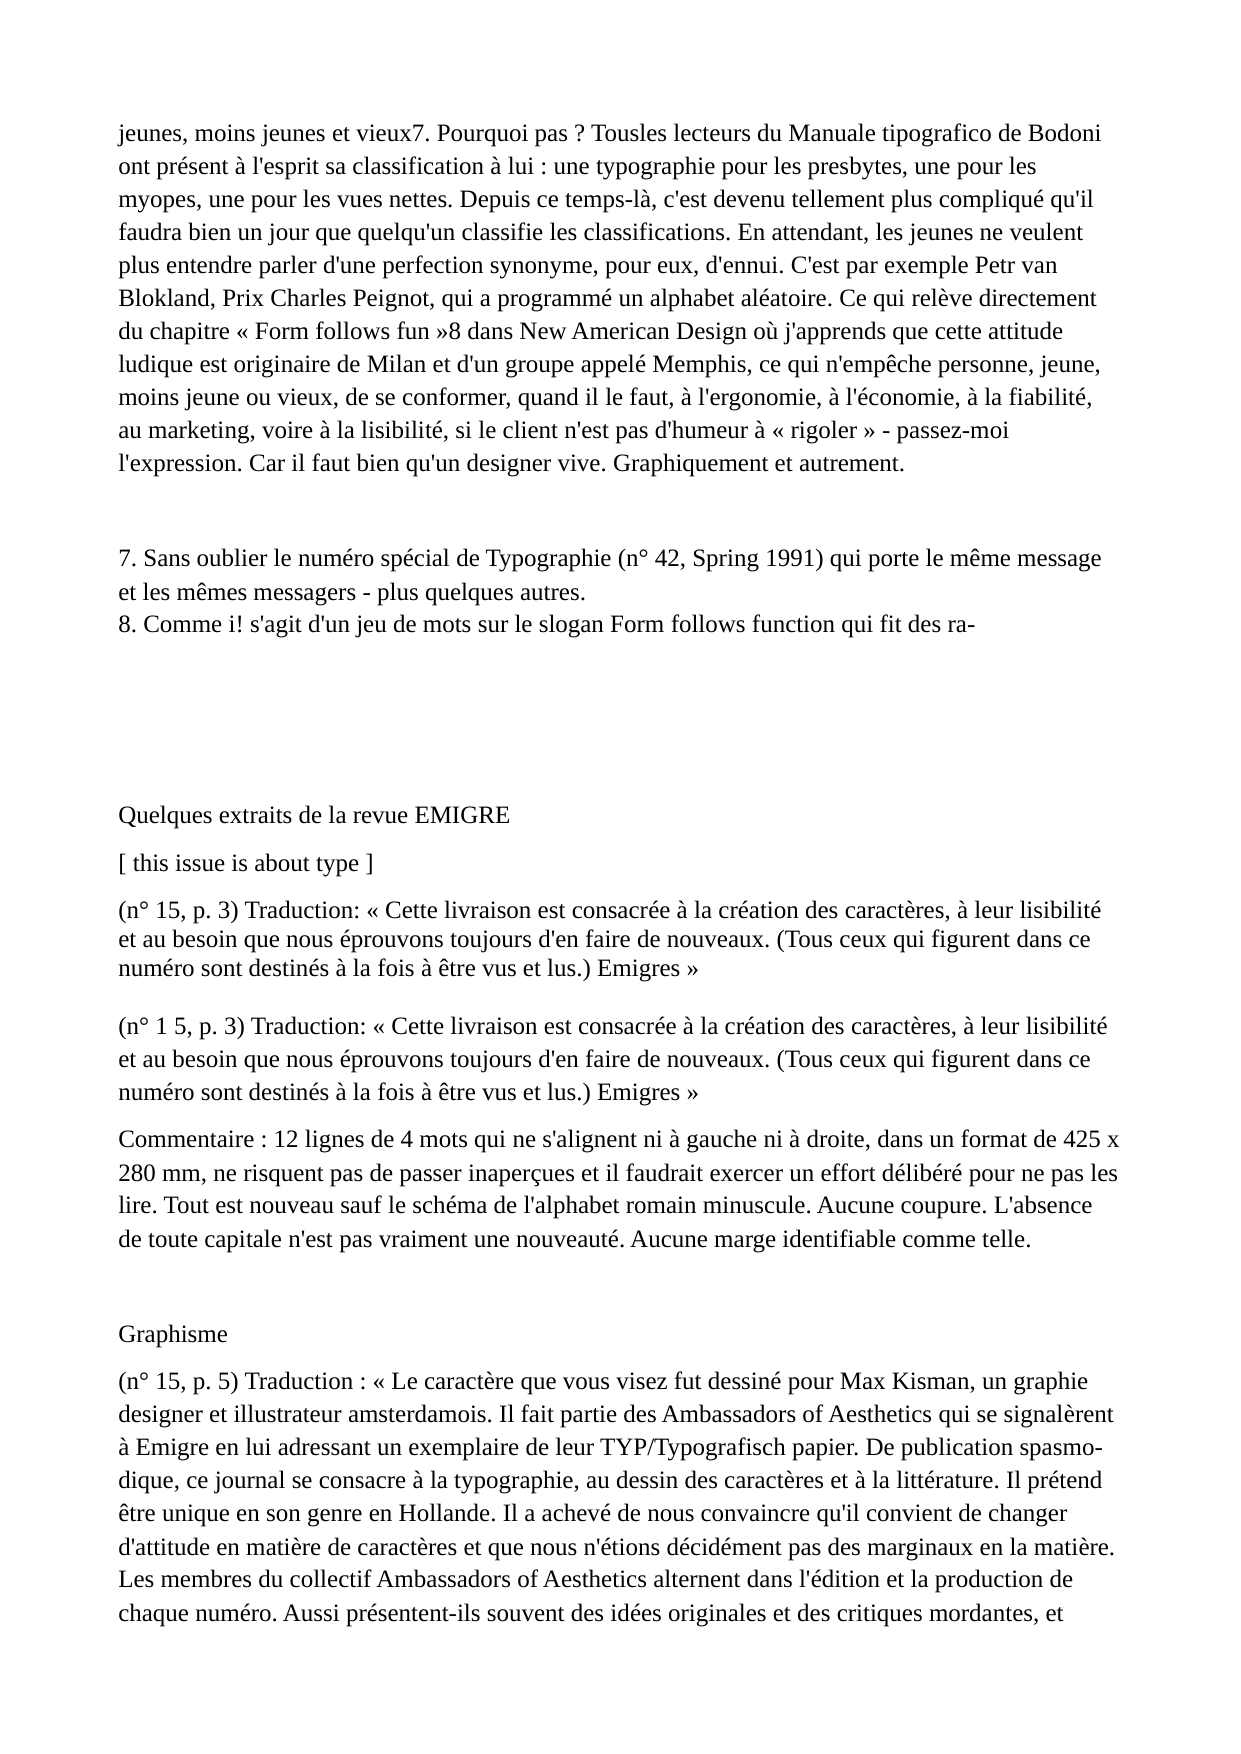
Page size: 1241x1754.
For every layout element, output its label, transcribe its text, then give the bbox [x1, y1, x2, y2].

text Graphisme [118, 1319, 1122, 1348]
text Commentaire : 12 lignes de 4 mots qui ne s'alignent ni à gauche ni à droite, dans un format de 425 x 280 mm, ne risquent pas de passer inaperçues et il faudrait exercer un effort délibéré pour ne pas les lire. Tout est nouveau sauf le schéma de l'alphabet romain minuscule. Aucune coupure. L'absence de toute capitale n'est pas vraiment une nouveauté. Aucune marge identifiable comme telle. [118, 1124, 1122, 1252]
text [ this issue is about type ] [118, 848, 1122, 876]
text jeunes, moins jeunes et vieux7. Pourquoi pas ? Tousles lecteurs du Manuale tipografico de Bodoni ont présent à l'esprit sa classification à lui : une typographie pour les presbytes, une pour les myopes, une pour les vues nettes. Depuis ce temps-là, c'est devenu tellement plus compliqué qu'il faudra bien un jour que quelqu'un classifie les classifications. En attendant, les jeunes ne veulent plus entendre parler d'une perfection synonyme, pour eux, d'ennui. C'est par exemple Petr van Blokland, Prix Charles Peignot, qui a programmé un alphabet aléatoire. Ce qui relève directement du chapitre « Form follows fun »8 dans New American Design où j'apprends que cette attitude ludique est originaire de Milan et d'un groupe appelé Memphis, ce qui n'empêche personne, jeune, moins jeune ou vieux, de se conformer, quand il le faut, à l'ergonomie, à l'économie, à la fiabilité, au marketing, voire à la lisibilité, si le client n'est pas d'humeur à « rigoler » - passez-moi l'expression. Car il faut bien qu'un designer vive. Graphiquement et autrement. [118, 118, 1122, 477]
text (n° 1 5, p. 3) Traduction: « Cette livraison est consacrée à la création des caractères, à leur lisibilité et au besoin que nous éprouvons toujours d'en faire de nouveaux. (Tous ceux qui figurent dans ce numéro sont destinés à la fois à être vus et lus.) Emigres » [118, 1011, 1122, 1106]
text Quelques extraits de la revue EMIGRE [118, 800, 1122, 829]
text 7. Sans oublier le numéro spécial de Typographie (n° 42, Spring 1991) qui porte le même message et les mêmes messagers - plus quelques autres. 8. Comme i! s'agit d'un jeu de mots sur le slogan Form follows function qui fit des ra- [118, 543, 1122, 638]
text (n° 15, p. 3) Traduction: « Cette livraison est consacrée à la création des caractères, à leur lisibilité et au besoin que nous éprouvons toujours d'en faire de nouveaux. (Tous ceux qui figurent dans ce numéro sont destinés à la fois à être vus et lus.) Emigres » [118, 895, 1122, 981]
text (n° 15, p. 5) Traduction : « Le caractère que vous visez fut dessiné pour Max Kisman, un graphie designer et illustrateur amsterdamois. Il fait partie des Ambassadors of Aesthetics qui se signalèrent à Emigre en lui adressant un exemplaire de leur TYP/Typografisch papier. De publication spasmo- dique, ce journal se consacre à la typographie, au dessin des caractères et à la littérature. Il prétend être unique en son genre en Hollande. Il a achevé de nous convaincre qu'il convient de changer d'attitude en matière de caractères et que nous n'étions décidément pas des marginaux en la matière. Les membres du collectif Ambassadors of Aesthetics alternent dans l'édition et la production de chaque numéro. Aussi présentent-ils souvent des idées originales et des critiques mordantes, et [118, 1366, 1122, 1626]
